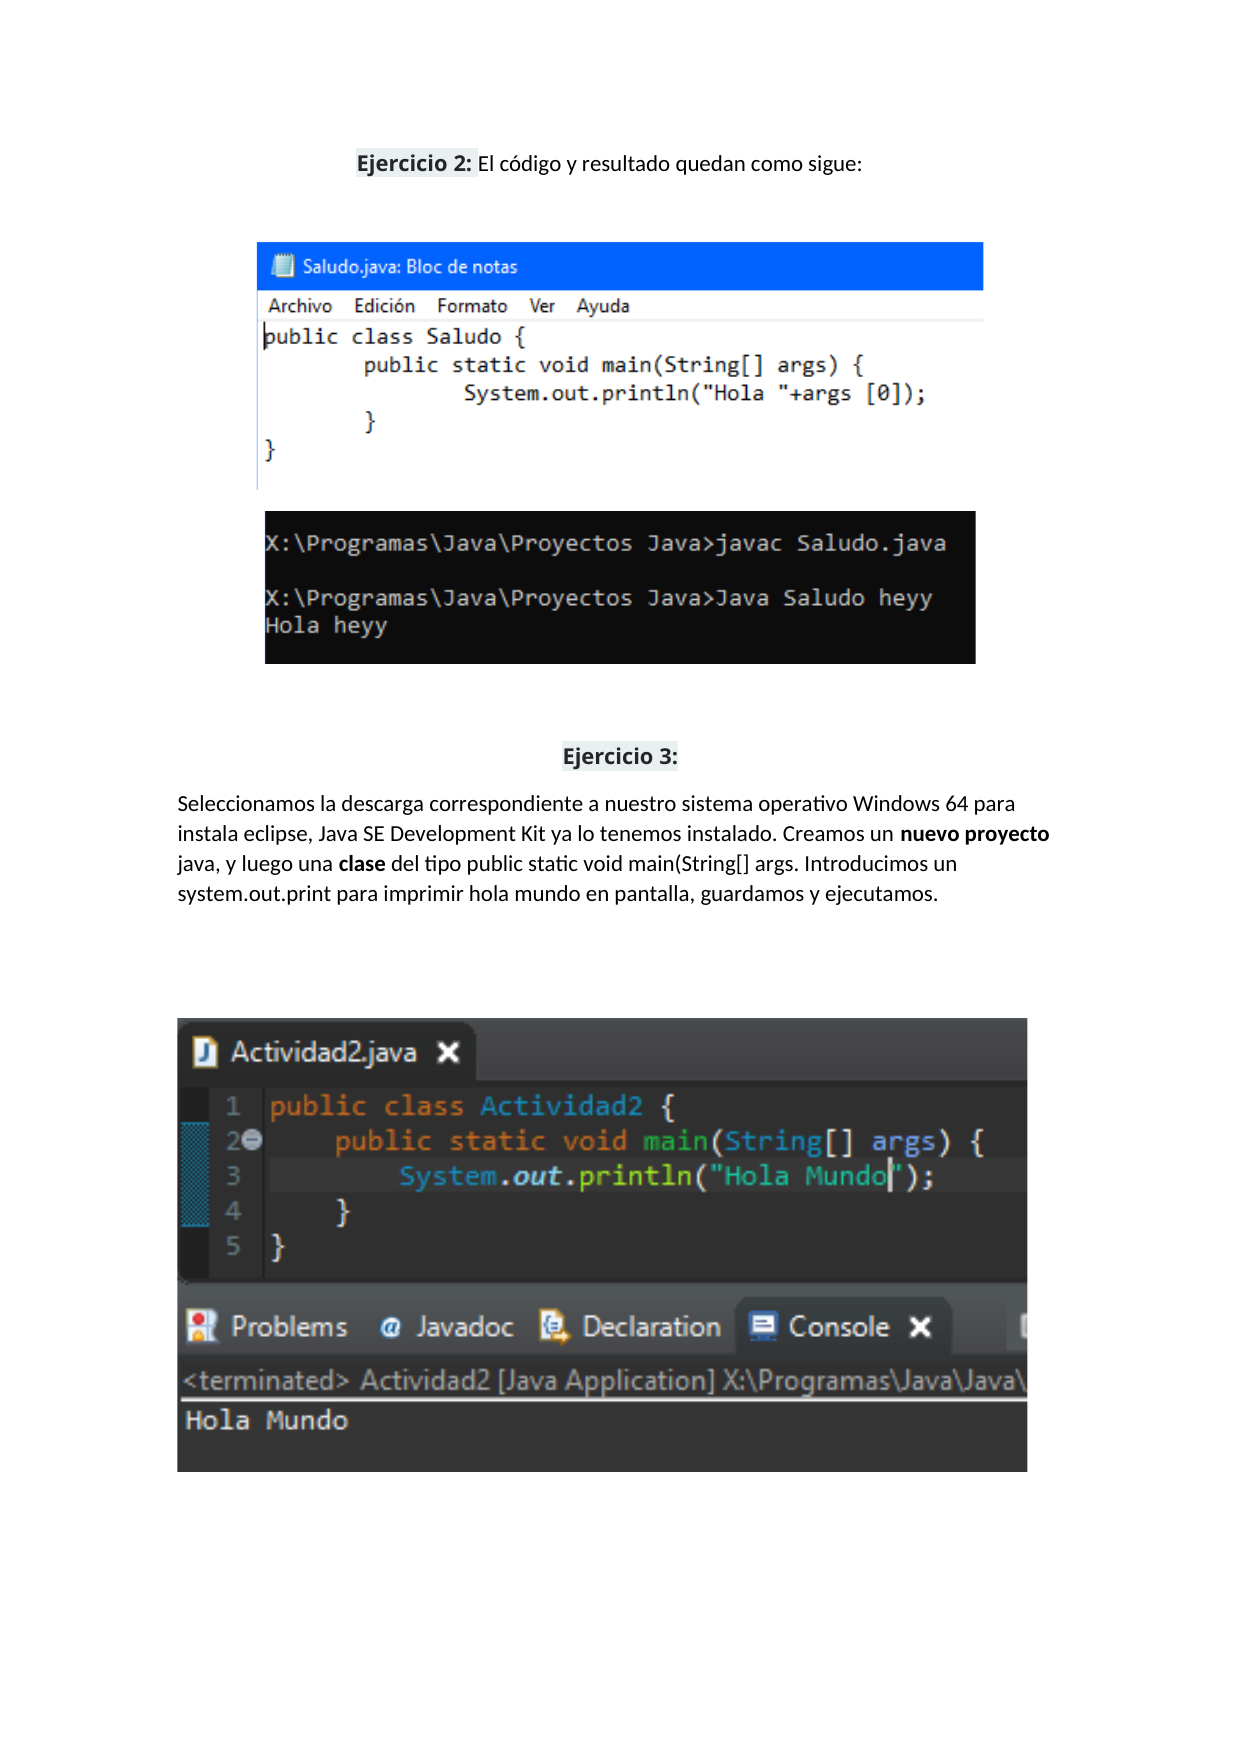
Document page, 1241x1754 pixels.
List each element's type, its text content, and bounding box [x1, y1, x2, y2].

text Ejercicio 2: El código y resultado quedan como sigue: [177, 148, 1063, 177]
text Seleccionamos la descarga correspondiente a nuestro sistema operativo Windows 64 para instala eclipse, Java SE Development Kit ya lo tenemos instalado. Creamos un nuevo proyecto java, y luego una clase del tipo public static void main(String[] args. Introducimos un system.out.print para imprimir hola mundo en pantalla, guardamos y ejecutamos. [177, 789, 1063, 907]
text Ejercicio 3: [177, 741, 1063, 771]
